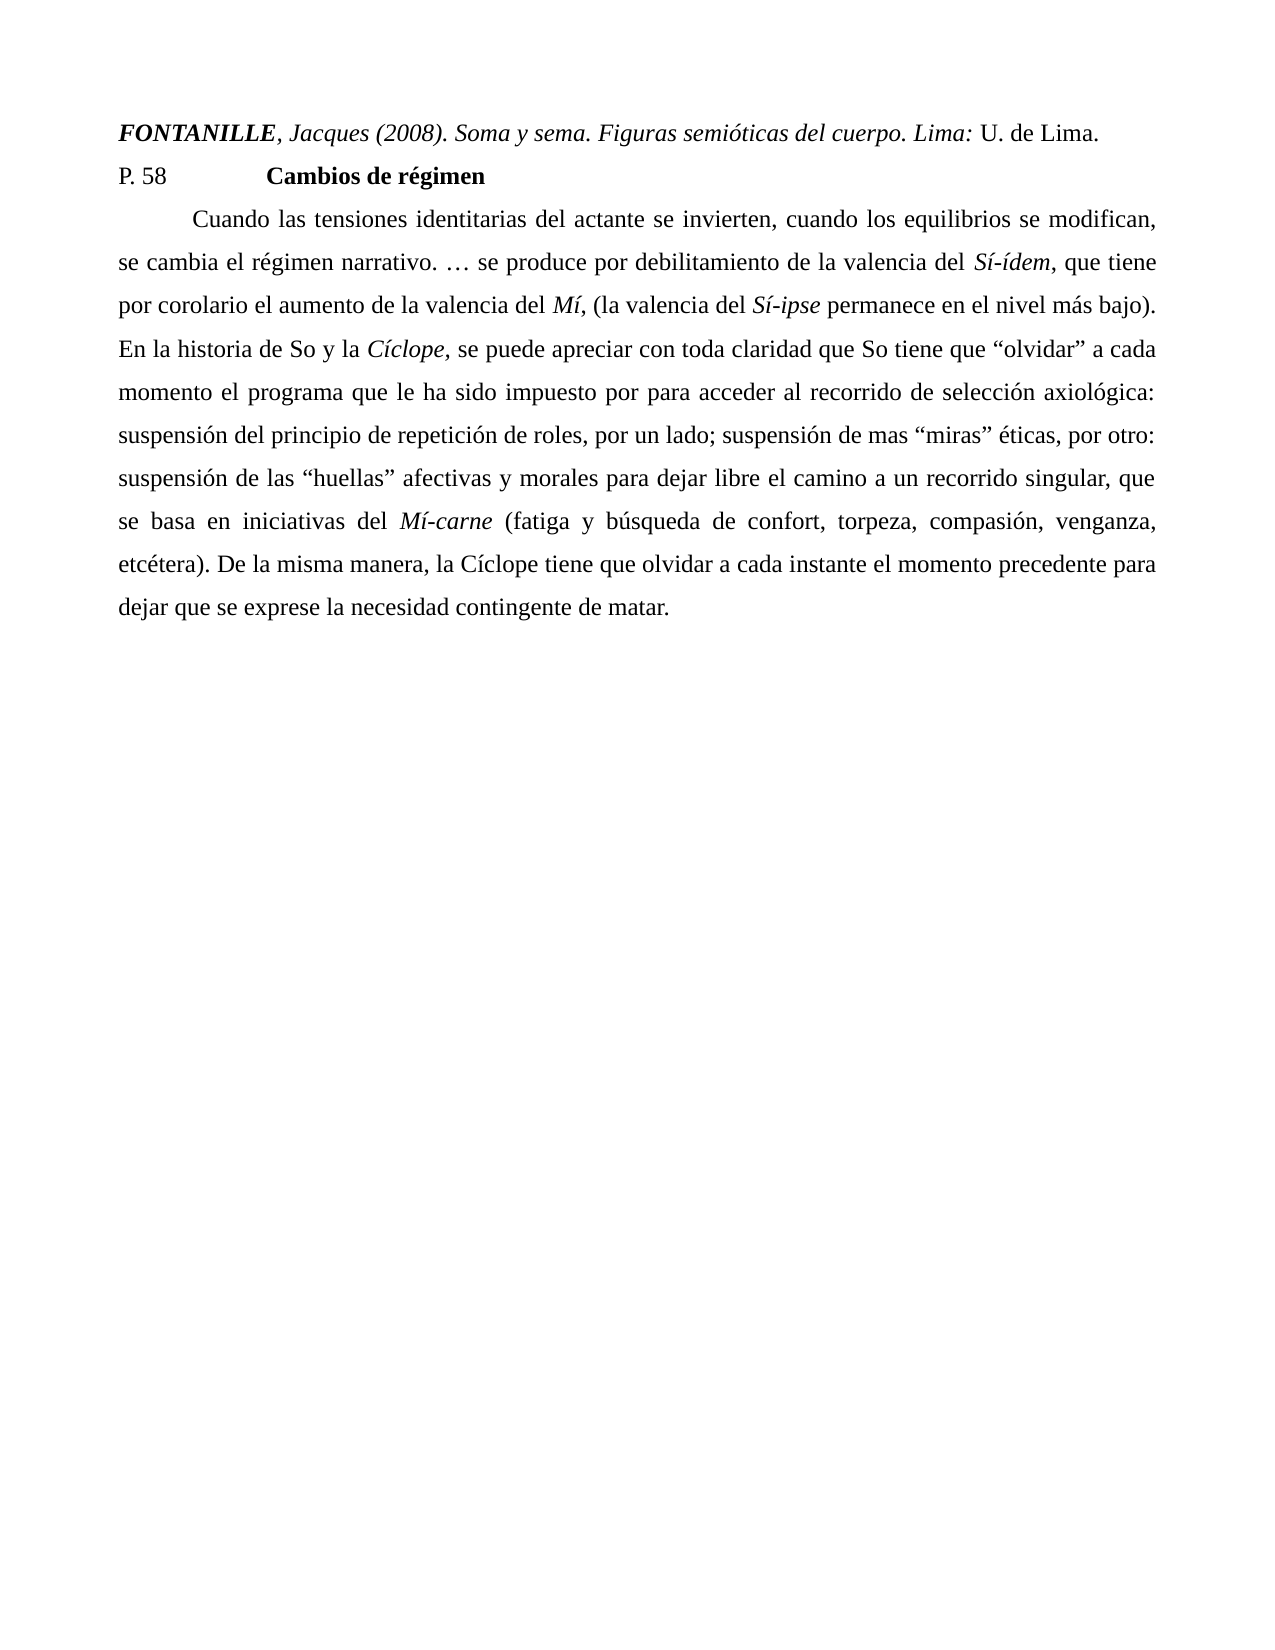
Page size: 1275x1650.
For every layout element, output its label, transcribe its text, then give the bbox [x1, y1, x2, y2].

text FONTANILLE, Jacques (2008). Soma y sema. Figuras semióticas del cuerpo. Lima: U. de Lima. [118, 118, 1157, 147]
text P. 58 Cambios de régimen [118, 161, 1157, 190]
text Cuando las tensiones identitarias del actante se invierten, cuando los equilibrios se modifican, se cambia el régimen narrativo. … se produce por debilitamiento de la valencia del Sí-ídem, que tiene por corolario el aumento de la valencia del Mí, (la valencia del Sí-ipse permanece en el nivel más bajo). En la historia de So y la Cíclope, se puede apreciar con toda claridad que So tiene que “olvidar” a cada momento el programa que le ha sido impuesto por para acceder al recorrido de selección axiológica: suspensión del principio de repetición de roles, por un lado; suspensión de mas “miras” éticas, por otro: suspensión de las “huellas” afectivas y morales para dejar libre el camino a un recorrido singular, que se basa en iniciativas del Mí-carne (fatiga y búsqueda de confort, torpeza, compasión, venganza, etcétera). De la misma manera, la Cíclope tiene que olvidar a cada instante el momento precedente para dejar que se exprese la necesidad contingente de matar. [118, 204, 1157, 621]
